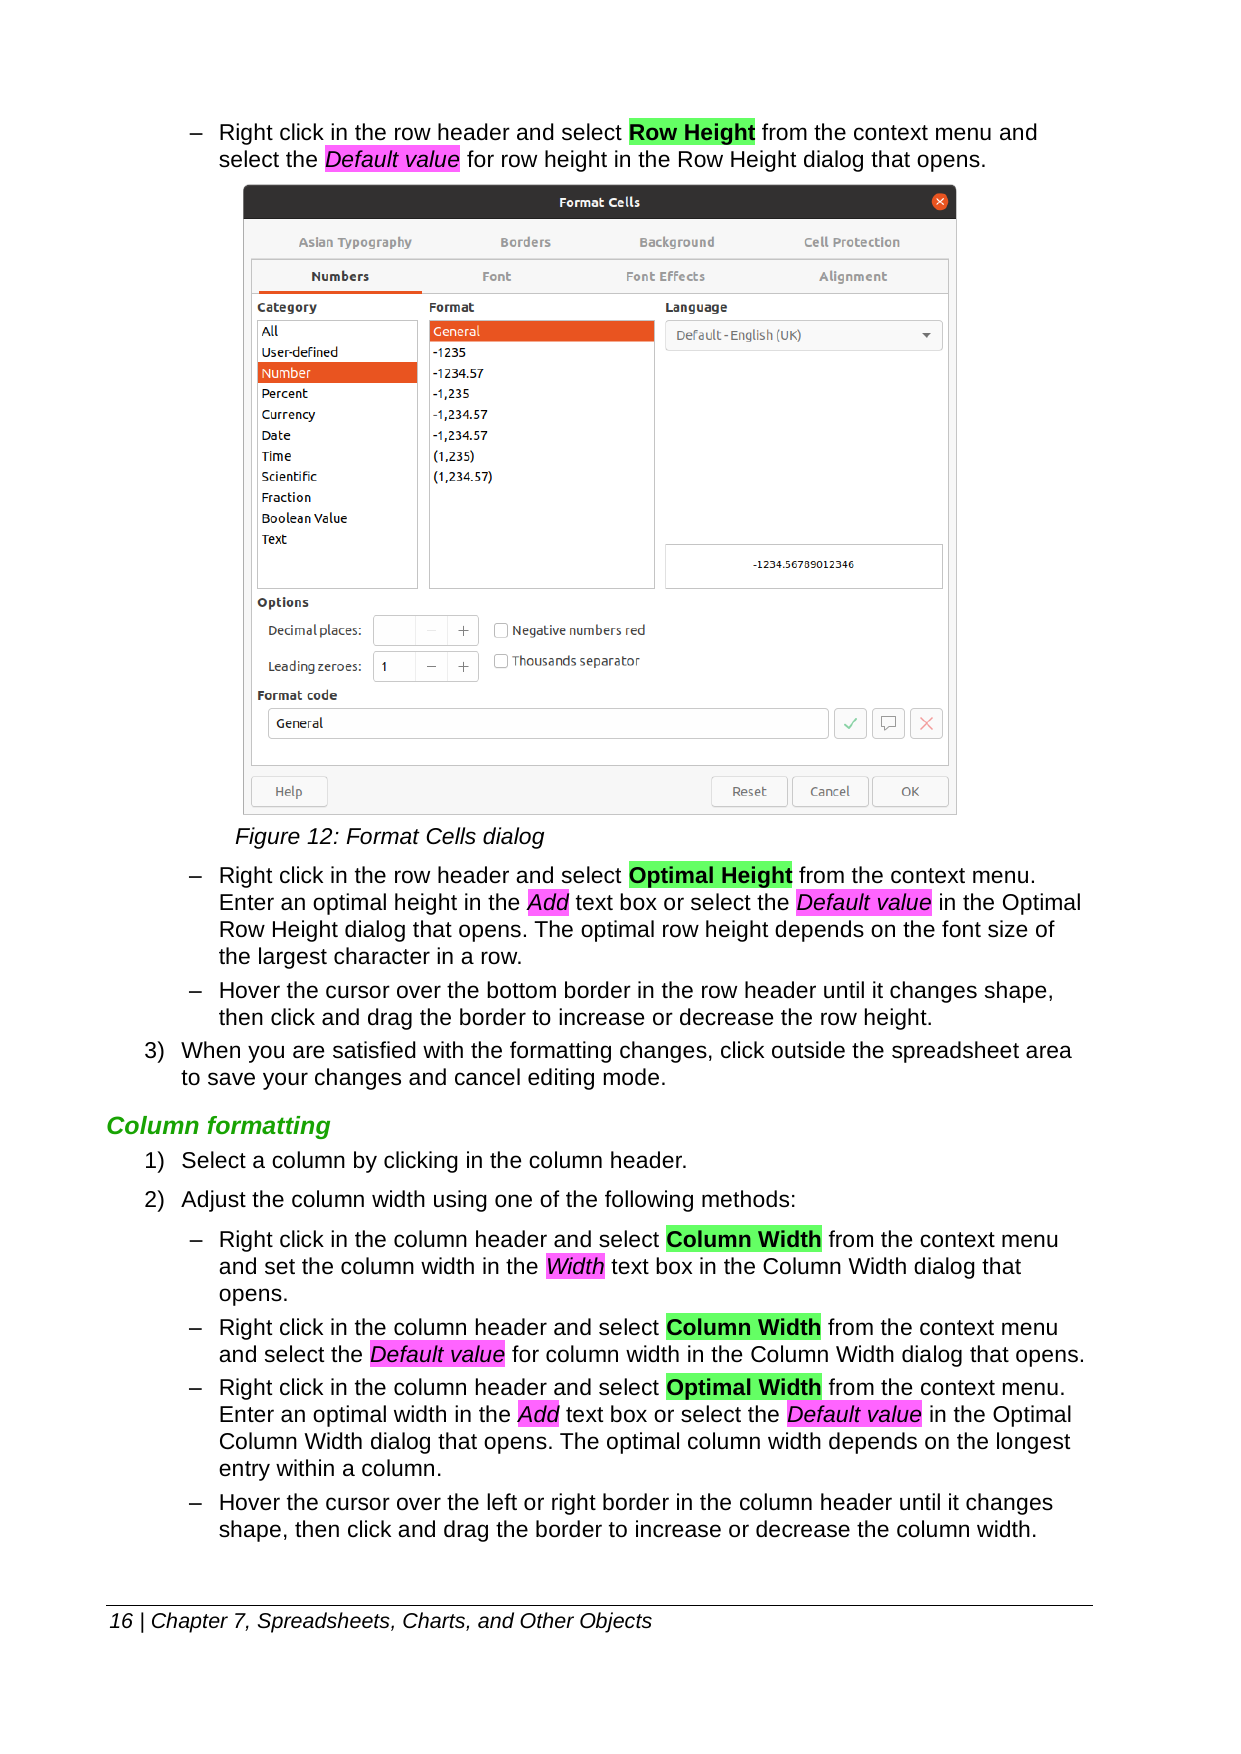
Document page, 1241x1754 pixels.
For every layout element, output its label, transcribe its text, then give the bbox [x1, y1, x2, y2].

list Right click in the row header and select Row Height from the context menu and select the Default value for row height in the Row Height dialog that opens. [189, 118, 1093, 172]
picture [234, 184, 964, 823]
text Figure 12: Format Cells dialog [235, 823, 964, 849]
list Right click in the column header and select Column Width from the context menu and set the column width in the Width text box in the Column Width dialog that opens. [189, 1225, 1093, 1307]
list Select a column by clicking in the column header. [164, 1146, 1093, 1173]
list Right click in the row header and select Optimal Height from the context menu. Enter an optimal height in the Add text box or select the Default value in the Optimal Row Height dialog that opens. The optimal row height depends on the font size of the largest character in a row. [189, 861, 1093, 970]
list Right click in the column header and select Optimal Width from the context menu. Enter an optimal width in the Add text box or select the Default value in the Optimal Column Width dialog that opens. The optimal column width depends on the longest entry within a column. [189, 1373, 1093, 1482]
list Hover the cursor over the left or right border in the column header until it changes shape, then click and drag the border to increase or decrease the column width. [189, 1488, 1093, 1542]
list Right click in the column header and select Column Width from the context menu and select the Default value for column width in the Column Width dialog that opens. [189, 1313, 1093, 1367]
list Hover the cursor over the bottom border in the row header until it changes shape, then click and drag the border to increase or decrease the row height. [189, 976, 1093, 1030]
list When you are satisfied with the formatting changes, click outside the spreadsheet area to save your changes and cancel editing mode. [164, 1036, 1093, 1091]
list Adjust the column width using one of the following methods: [164, 1186, 1093, 1213]
subtitle Column formatting [106, 1111, 1093, 1140]
